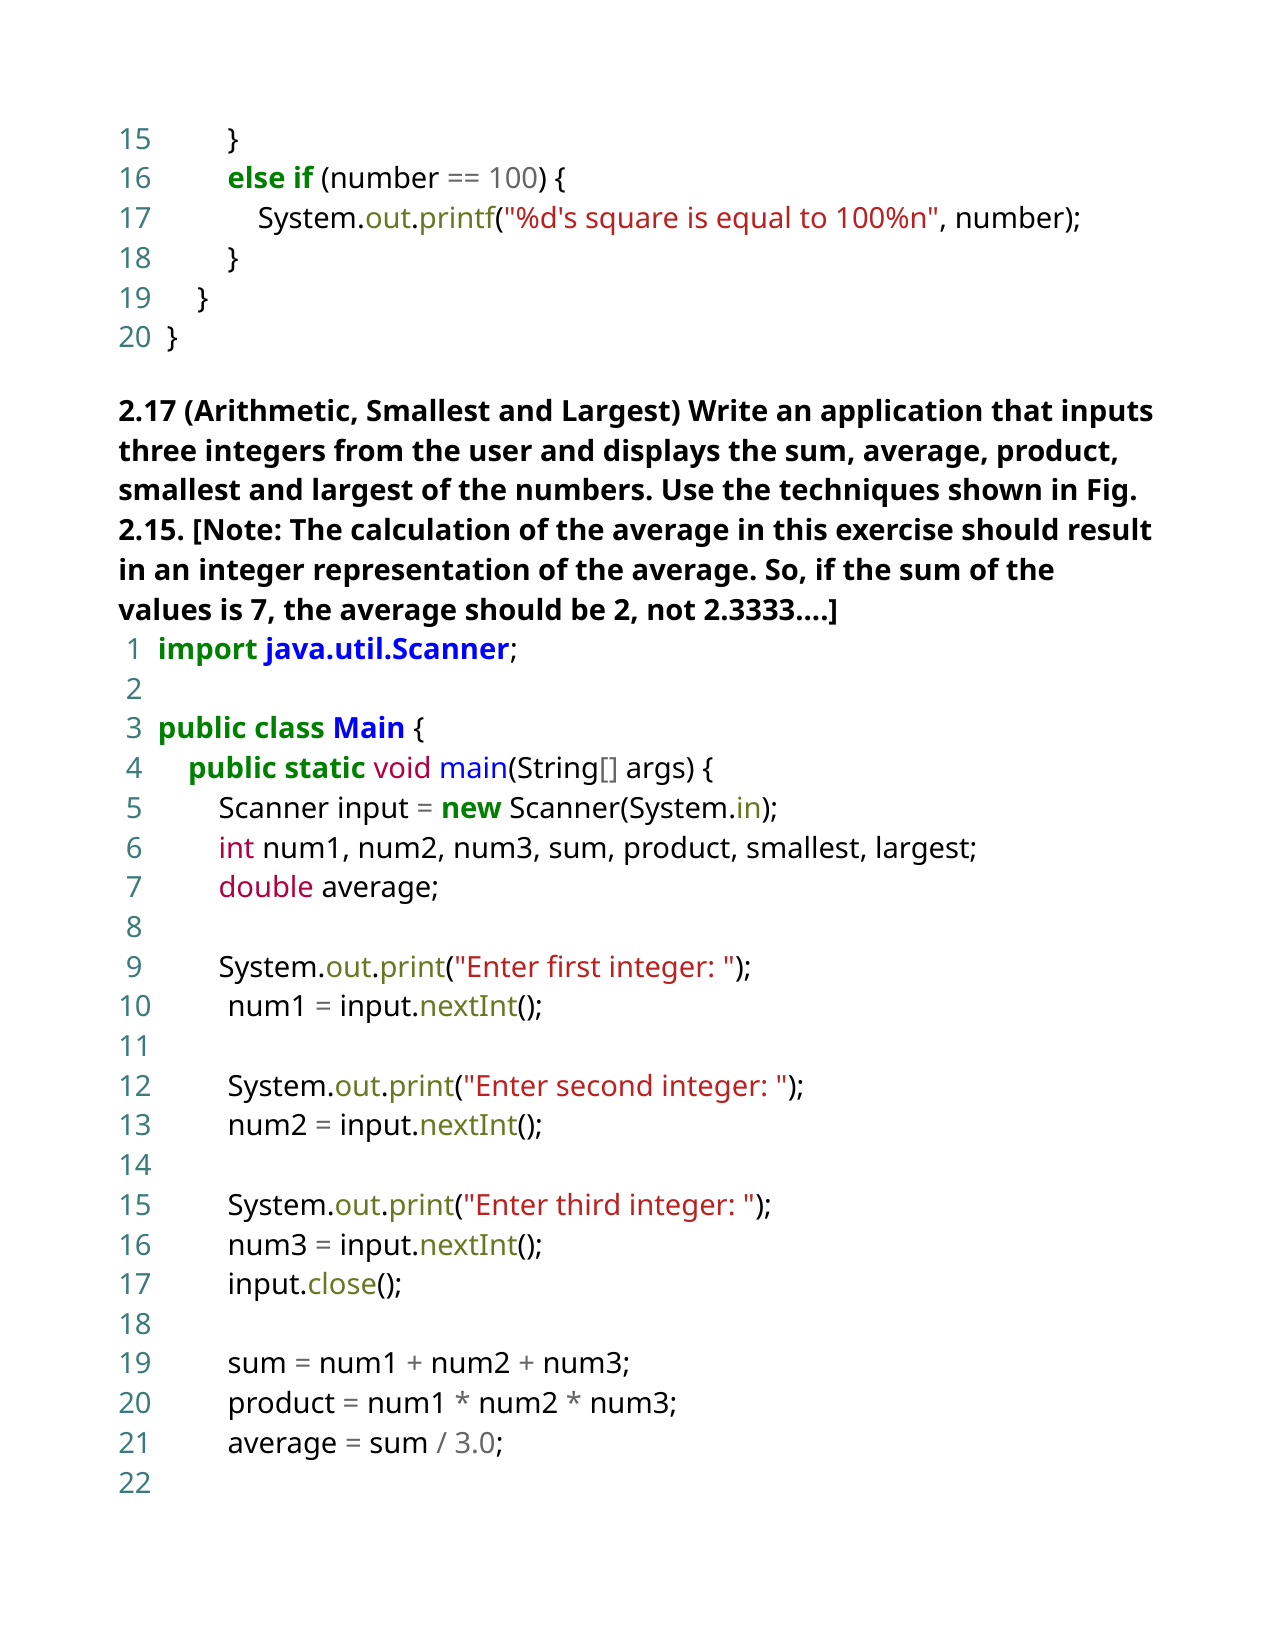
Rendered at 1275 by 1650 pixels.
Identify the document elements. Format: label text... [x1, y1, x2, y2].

text 11 [118, 1025, 1157, 1065]
text 5 Scanner input = new Scanner(System.in); [118, 787, 1157, 827]
text 13 num2 = input.nextInt(); [118, 1105, 1157, 1144]
text 20 } [118, 317, 1157, 356]
text 16 num3 = input.nextInt(); [118, 1224, 1157, 1263]
text 17 System.out.printf("%d's square is equal to 100%n", number); [118, 197, 1157, 237]
text 9 System.out.print("Enter first integer: "); [118, 946, 1157, 986]
text 21 average = sum / 3.0; [118, 1422, 1157, 1462]
text 1 import java.util.Scanner; [118, 628, 1157, 668]
text 15 System.out.print("Enter third integer: "); [118, 1184, 1157, 1224]
text 4 public static void main(String[] args) { [118, 747, 1157, 787]
text 20 product = num1 * num2 * num3; [118, 1382, 1157, 1422]
text 3 public class Main { [118, 708, 1157, 747]
text 8 [118, 906, 1157, 946]
text 2 [118, 668, 1157, 708]
text 22 [118, 1462, 1157, 1502]
text 18 [118, 1303, 1157, 1343]
text 19 sum = num1 + num2 + num3; [118, 1343, 1157, 1382]
text 19 } [118, 277, 1157, 317]
text 10 num1 = input.nextInt(); [118, 986, 1157, 1025]
text 14 [118, 1144, 1157, 1184]
text 18 } [118, 237, 1157, 277]
text 2.17 (Arithmetic, Smallest and Largest) Write an application that inputs three integers from the user and displays the sum, average, product, smallest and largest of the numbers. Use the techniques shown in Fig. 2.15. [Note: The calculation of the average in this exercise should result in an integer representation of the average. So, if the sum of the values is 7, the average should be 2, not 2.3333....] [118, 390, 1157, 628]
text 6 int num1, num2, num3, sum, product, smallest, largest; [118, 827, 1157, 867]
text 15 } [118, 118, 1157, 158]
text 16 else if (number == 100) { [118, 158, 1157, 197]
text 17 input.close(); [118, 1263, 1157, 1303]
text 7 double average; [118, 867, 1157, 906]
text 12 System.out.print("Enter second integer: "); [118, 1065, 1157, 1105]
